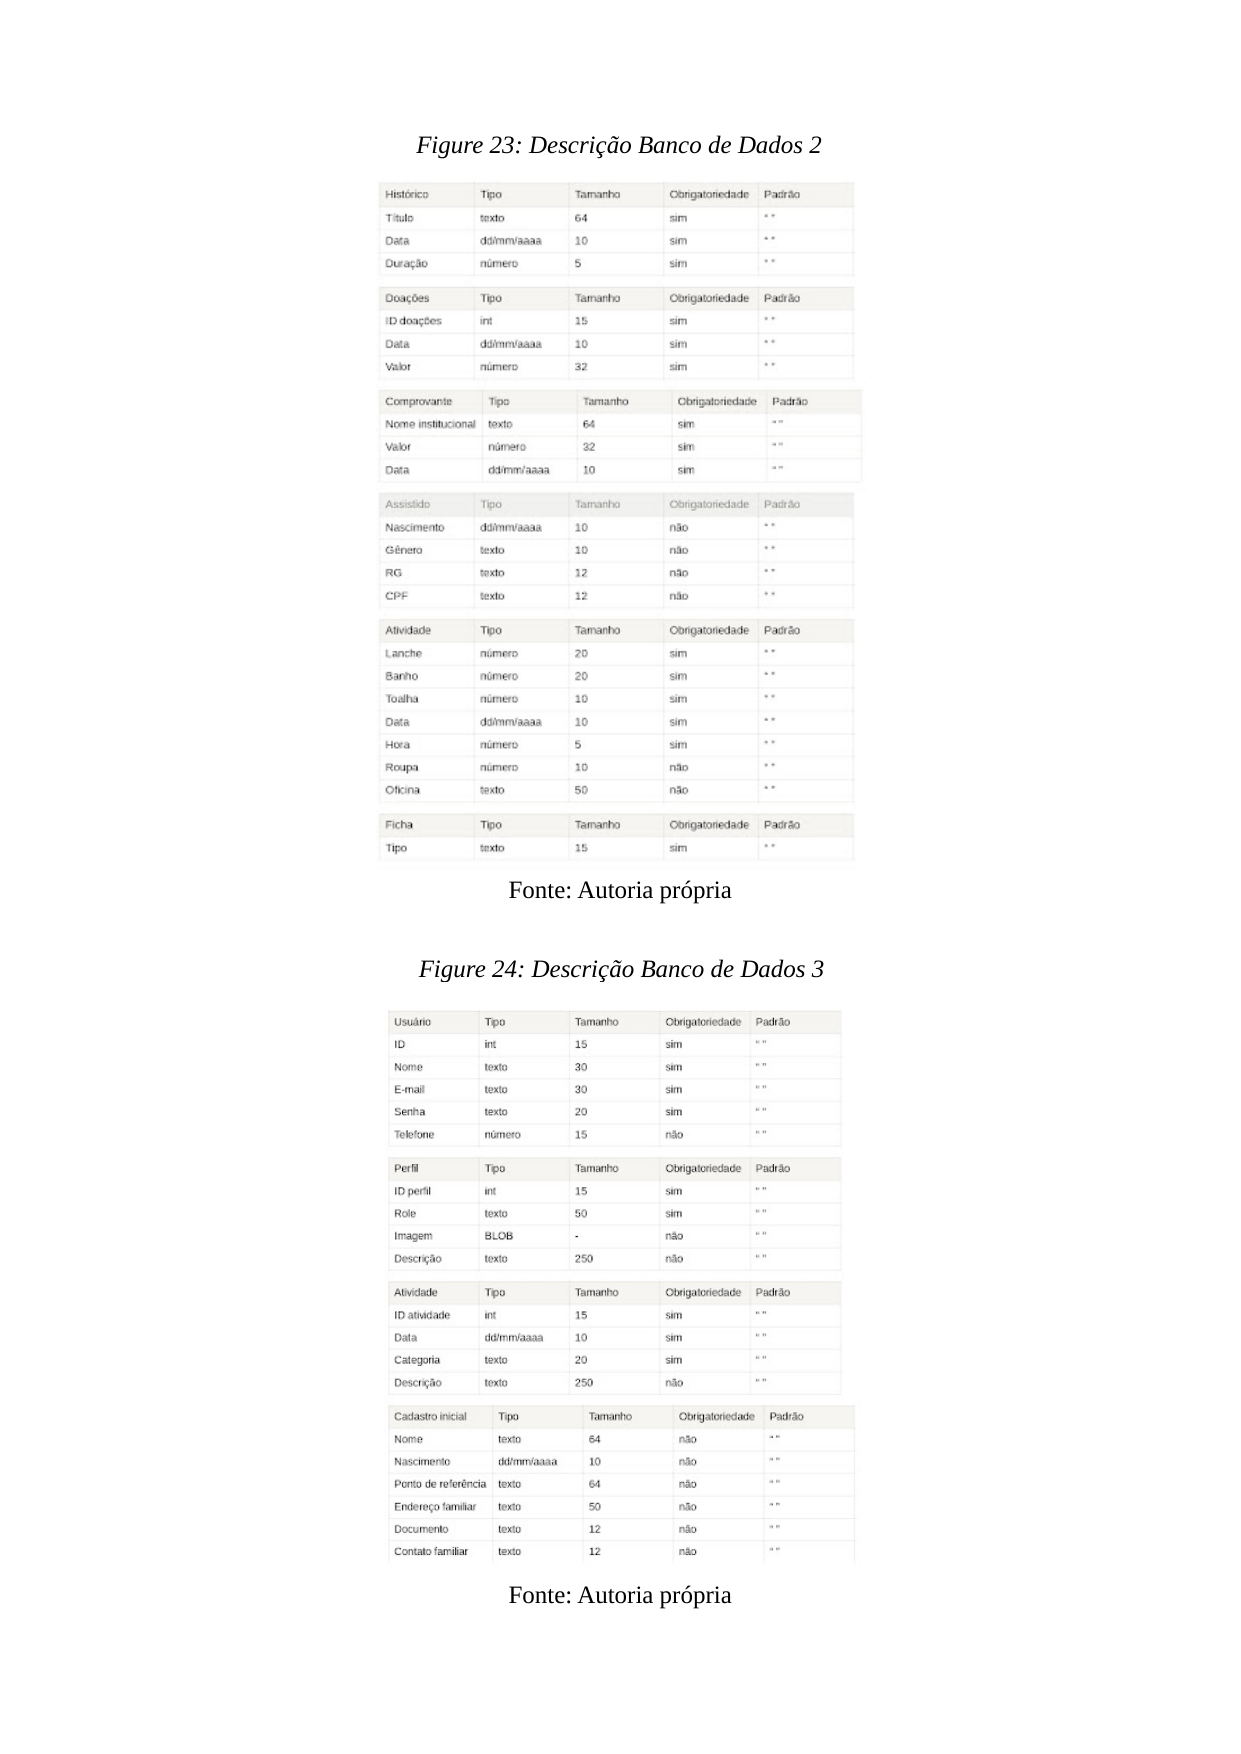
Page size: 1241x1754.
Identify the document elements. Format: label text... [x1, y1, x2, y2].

text [870, 983, 886, 1576]
picture [365, 159, 875, 871]
text Fonte: Autoria própria [118, 923, 1122, 1609]
picture [375, 982, 870, 1576]
text [359, 941, 886, 954]
text Fonte: Autoria própria [118, 118, 1122, 904]
text Figure 23: Descrição Banco de Dados 2 [281, 131, 959, 159]
text Figure 24: Descrição Banco de Dados 3 [359, 954, 886, 983]
text [359, 983, 375, 1576]
